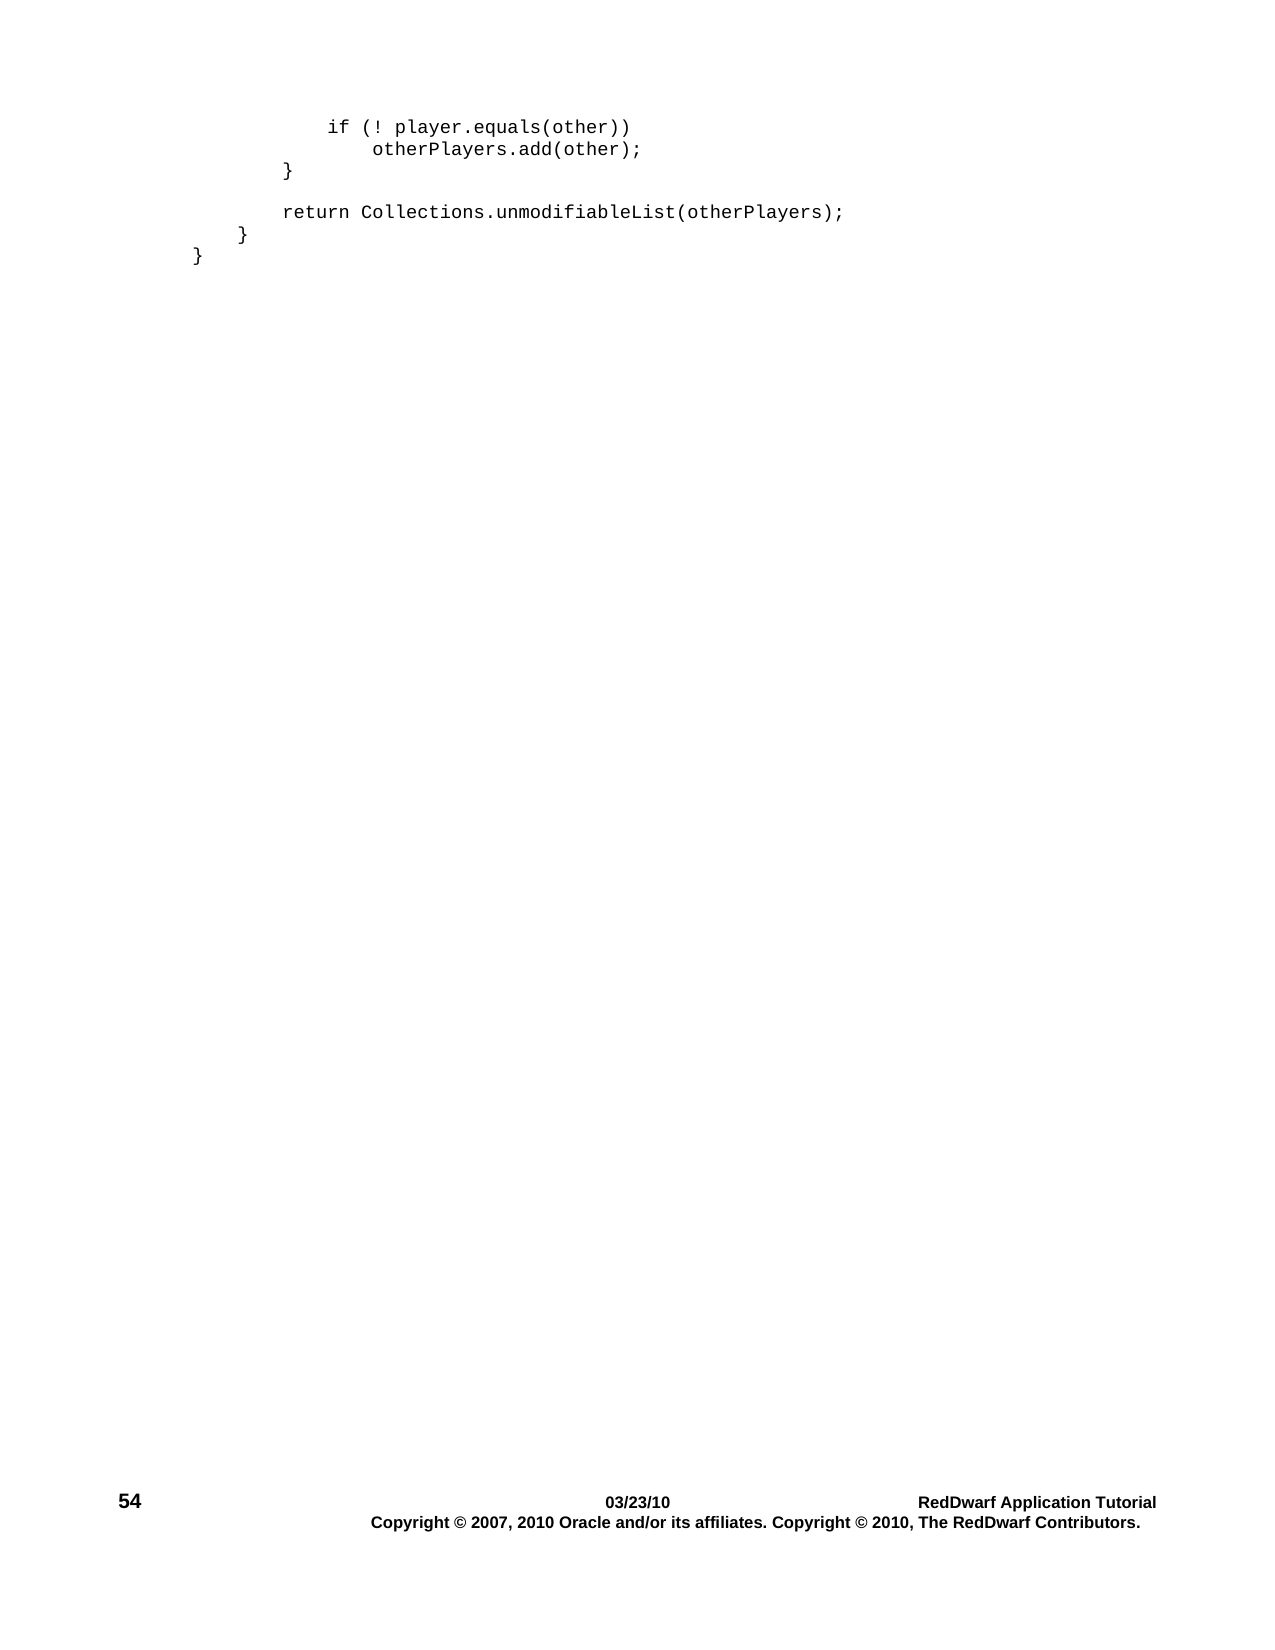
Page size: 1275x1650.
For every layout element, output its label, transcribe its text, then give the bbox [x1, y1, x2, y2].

text if (! player.equals(other)) otherPlayers.add(other); } return Collections.unmodifiableList(otherPlayers); } } [192, 118, 1098, 288]
